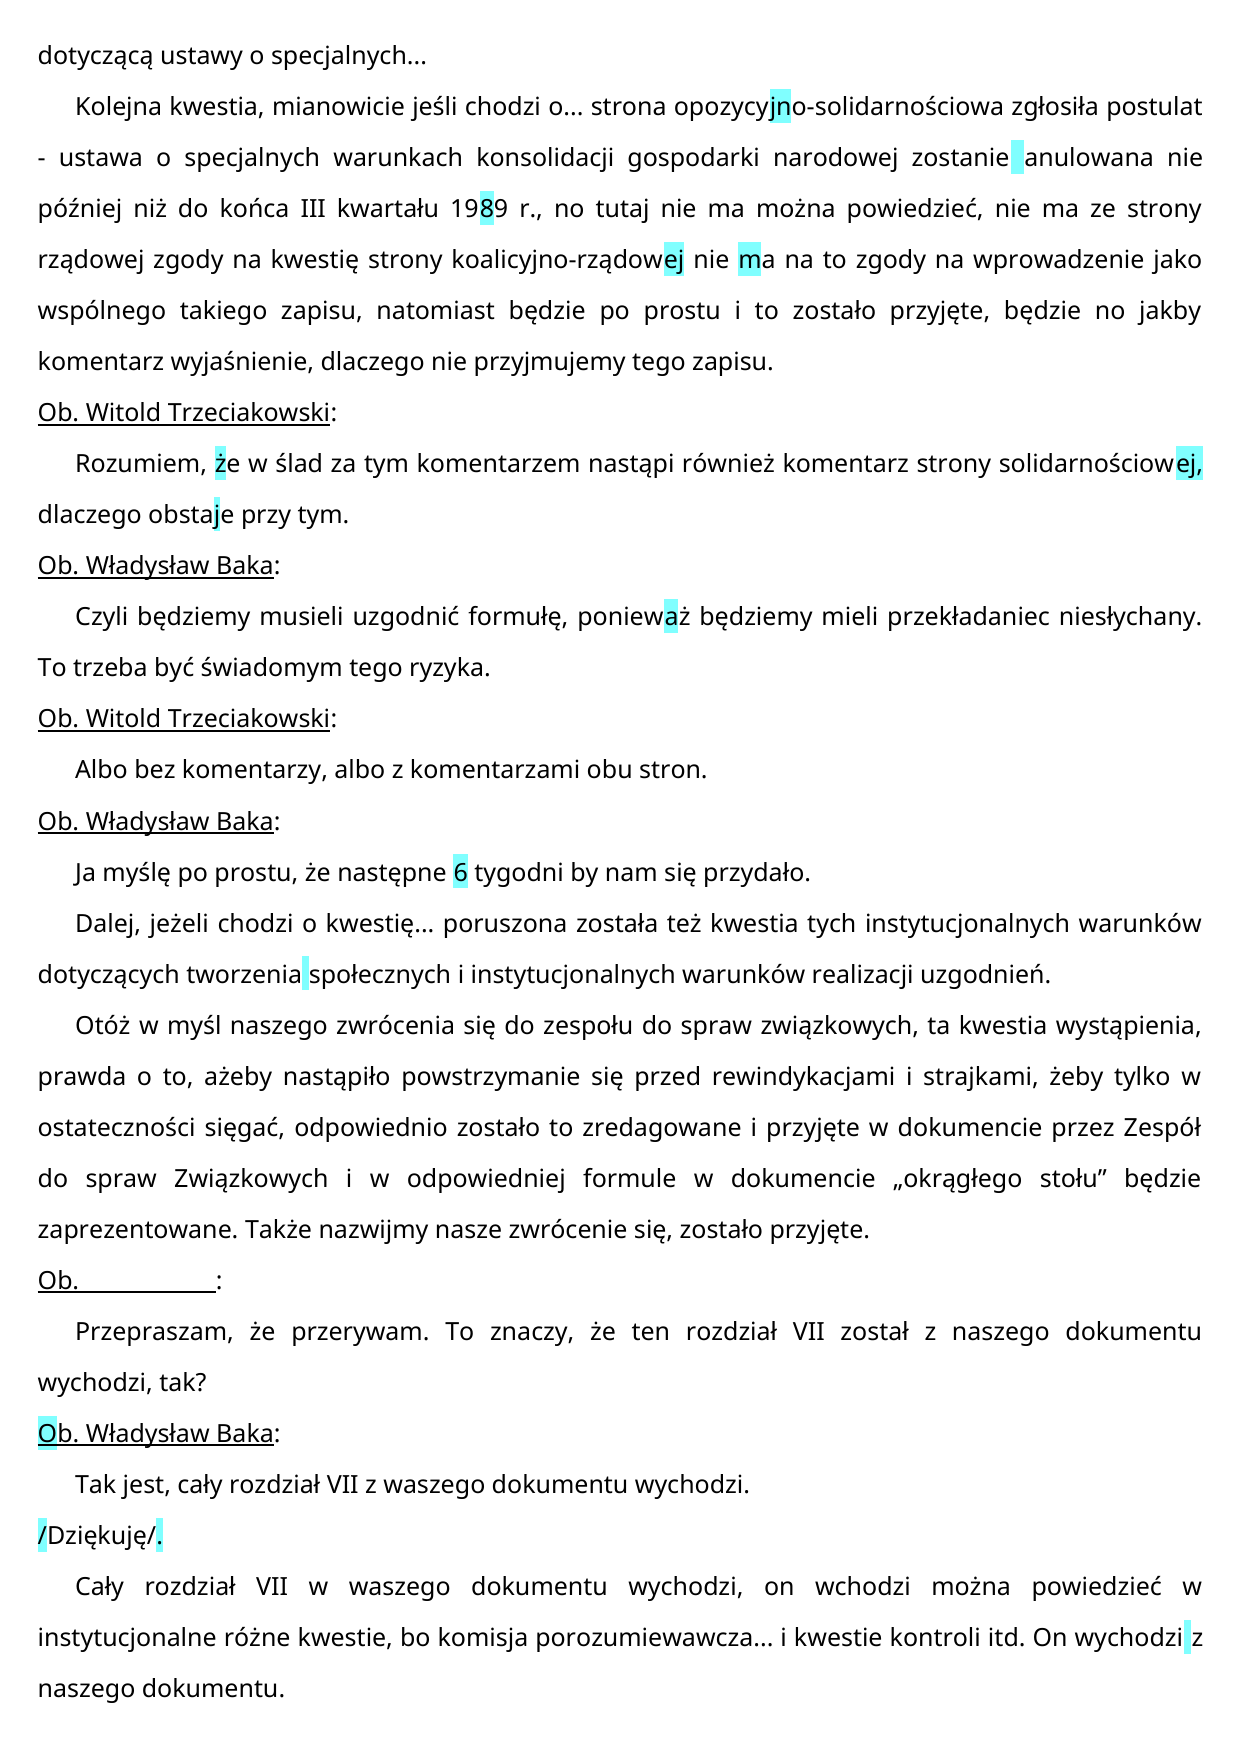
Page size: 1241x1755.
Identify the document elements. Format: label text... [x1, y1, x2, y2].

text Ob. Władysław Baka: [37, 1416, 1203, 1450]
text Ob. Witold Trzeciakowski: [37, 395, 1203, 429]
text Ja myślę po prostu, że następne 6 tygodni by nam się przydało. [37, 854, 1203, 888]
text Tak jest, cały rozdział VII z waszego dokumentu wychodzi. [37, 1467, 1203, 1501]
text Czyli będziemy musieli uzgodnić formułę, ponieważ będziemy mieli przekładaniec niesłychany. To trzeba być świadomym tego ryzyka. [37, 599, 1203, 684]
text Otóż w myśl naszego zwrócenia się do zespołu do spraw związkowych, ta kwestia wystąpienia, prawda o to, ażeby nastąpiło powstrzymanie się przed rewindykacjami i strajkami, żeby tylko w ostateczności sięgać, odpowiednio zostało to zredagowane i przyjęte w dokumencie przez Zespół do spraw Związkowych i w odpowiedniej formule w dokumencie „okrągłego stołu” będzie zaprezentowane. Także nazwijmy nasze zwrócenie się, zostało przyjęte. [37, 1007, 1203, 1246]
text dotyczącą ustawy o specjalnych... [37, 37, 1203, 72]
text Ob. Władysław Baka: [37, 548, 1203, 582]
text Dalej, jeżeli chodzi o kwestię... poruszona została też kwestia tych instytucjonalnych warunków dotyczących tworzenia społecznych i instytucjonalnych warunków realizacji uzgodnień. [37, 905, 1203, 990]
text Rozumiem, że w ślad za tym komentarzem nastąpi również komentarz strony solidarnościowej, dlaczego obstaje przy tym. [37, 446, 1203, 531]
text Ob. Władysław Baka: [37, 803, 1203, 837]
text Przepraszam, że przerywam. To znaczy, że ten rozdział VII został z naszego dokumentu wychodzi, tak? [37, 1313, 1203, 1399]
text Ob. : [37, 1262, 1203, 1297]
text Ob. Witold Trzeciakowski: [37, 701, 1203, 735]
text Kolejna kwestia, mianowicie jeśli chodzi o... strona opozycyjno-solidarnościowa zgłosiła postulat - ustawa o specjalnych warunkach konsolidacji gospodarki narodowej zostanie anulowana nie później niż do końca III kwartału 1989 r., no tutaj nie ma można powiedzieć, nie ma ze strony rządowej zgody na kwestię strony koalicyjno-rządowej nie ma na to zgody na wprowadzenie jako wspólnego takiego zapisu, natomiast będzie po prostu i to zostało przyjęte, będzie no jakby komentarz wyjaśnienie, dlaczego nie przyjmujemy tego zapisu. [37, 88, 1203, 378]
text /Dziękuję/. [37, 1518, 1203, 1552]
text Cały rozdział VII w waszego dokumentu wychodzi, on wchodzi można powiedzieć w instytucjonalne różne kwestie, bo komisja porozumiewawcza... i kwestie kontroli itd. On wychodzi z naszego dokumentu. [37, 1569, 1203, 1705]
text Albo bez komentarzy, albo z komentarzami obu stron. [37, 752, 1203, 786]
